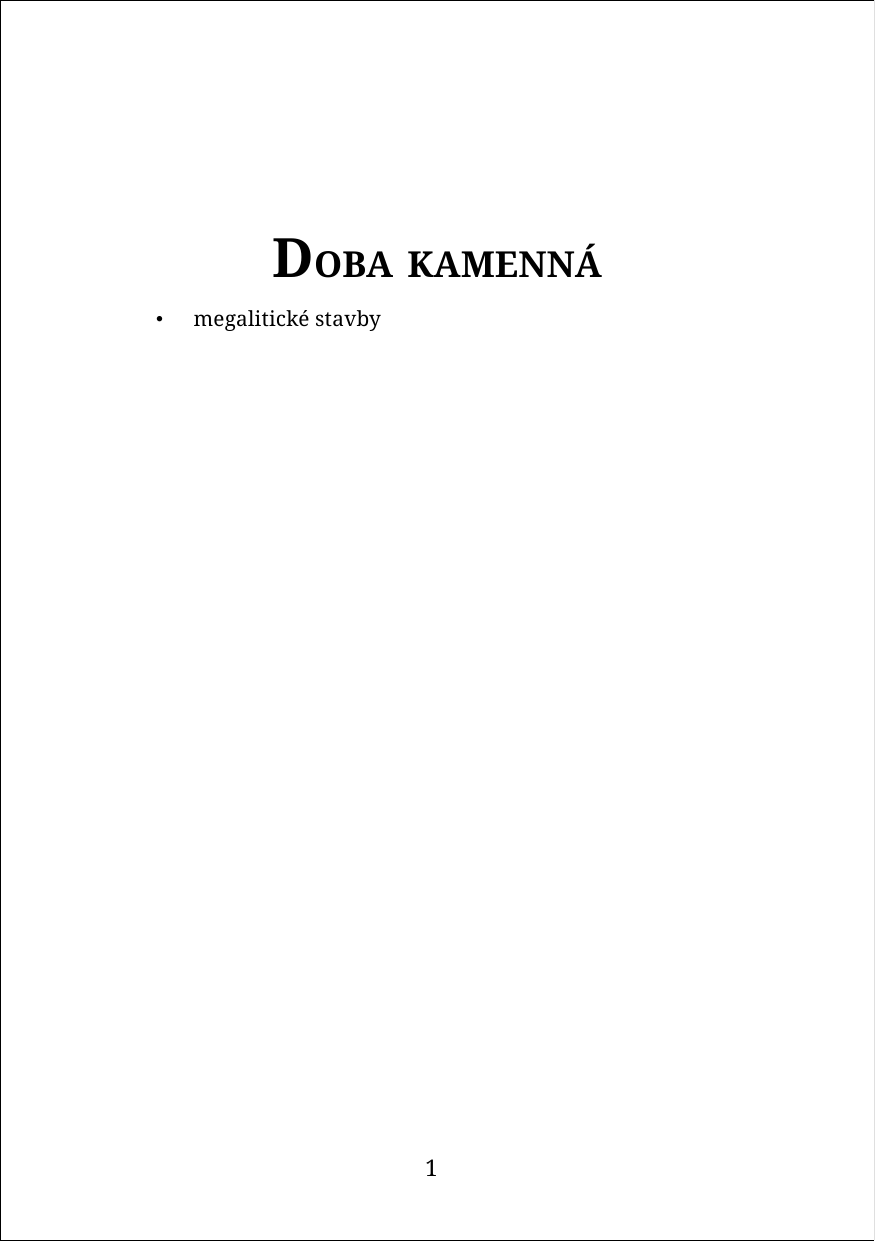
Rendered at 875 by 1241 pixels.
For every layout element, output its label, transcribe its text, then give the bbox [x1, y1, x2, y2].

list megalitické stavby [156, 304, 756, 333]
subtitle Doba kamenná [118, 219, 756, 293]
